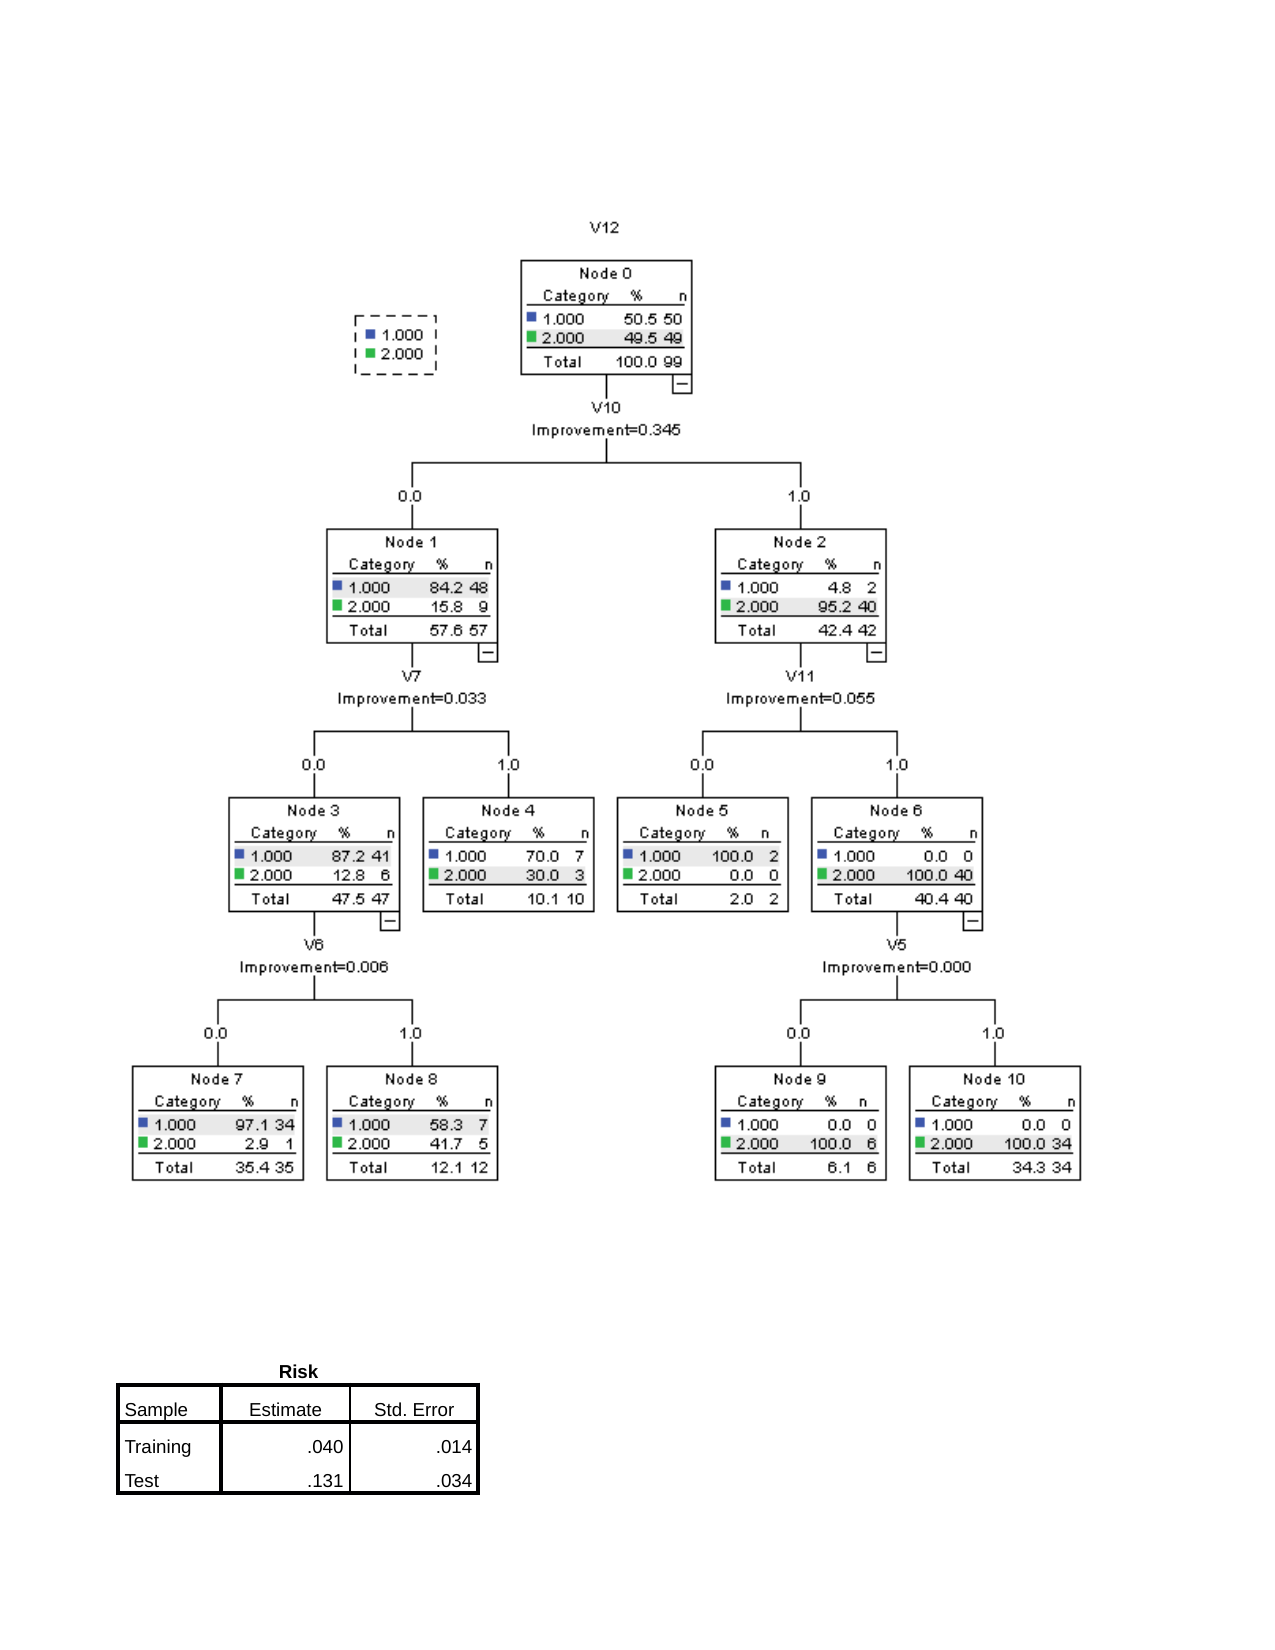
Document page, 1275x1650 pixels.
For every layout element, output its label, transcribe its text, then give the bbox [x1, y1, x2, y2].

table_cell Training [120, 1424, 219, 1458]
table_cell Test [120, 1458, 219, 1491]
picture [118, 159, 1094, 1238]
table_cell .040 [223, 1424, 349, 1458]
table_cell .131 [223, 1458, 349, 1491]
table_cell Sample [120, 1387, 219, 1420]
table_cell Estimate [223, 1387, 349, 1420]
table_cell Std. Error [351, 1387, 476, 1420]
table_cell .034 [351, 1458, 476, 1491]
table_header Risk [118, 1349, 478, 1383]
table_cell .014 [351, 1424, 476, 1458]
